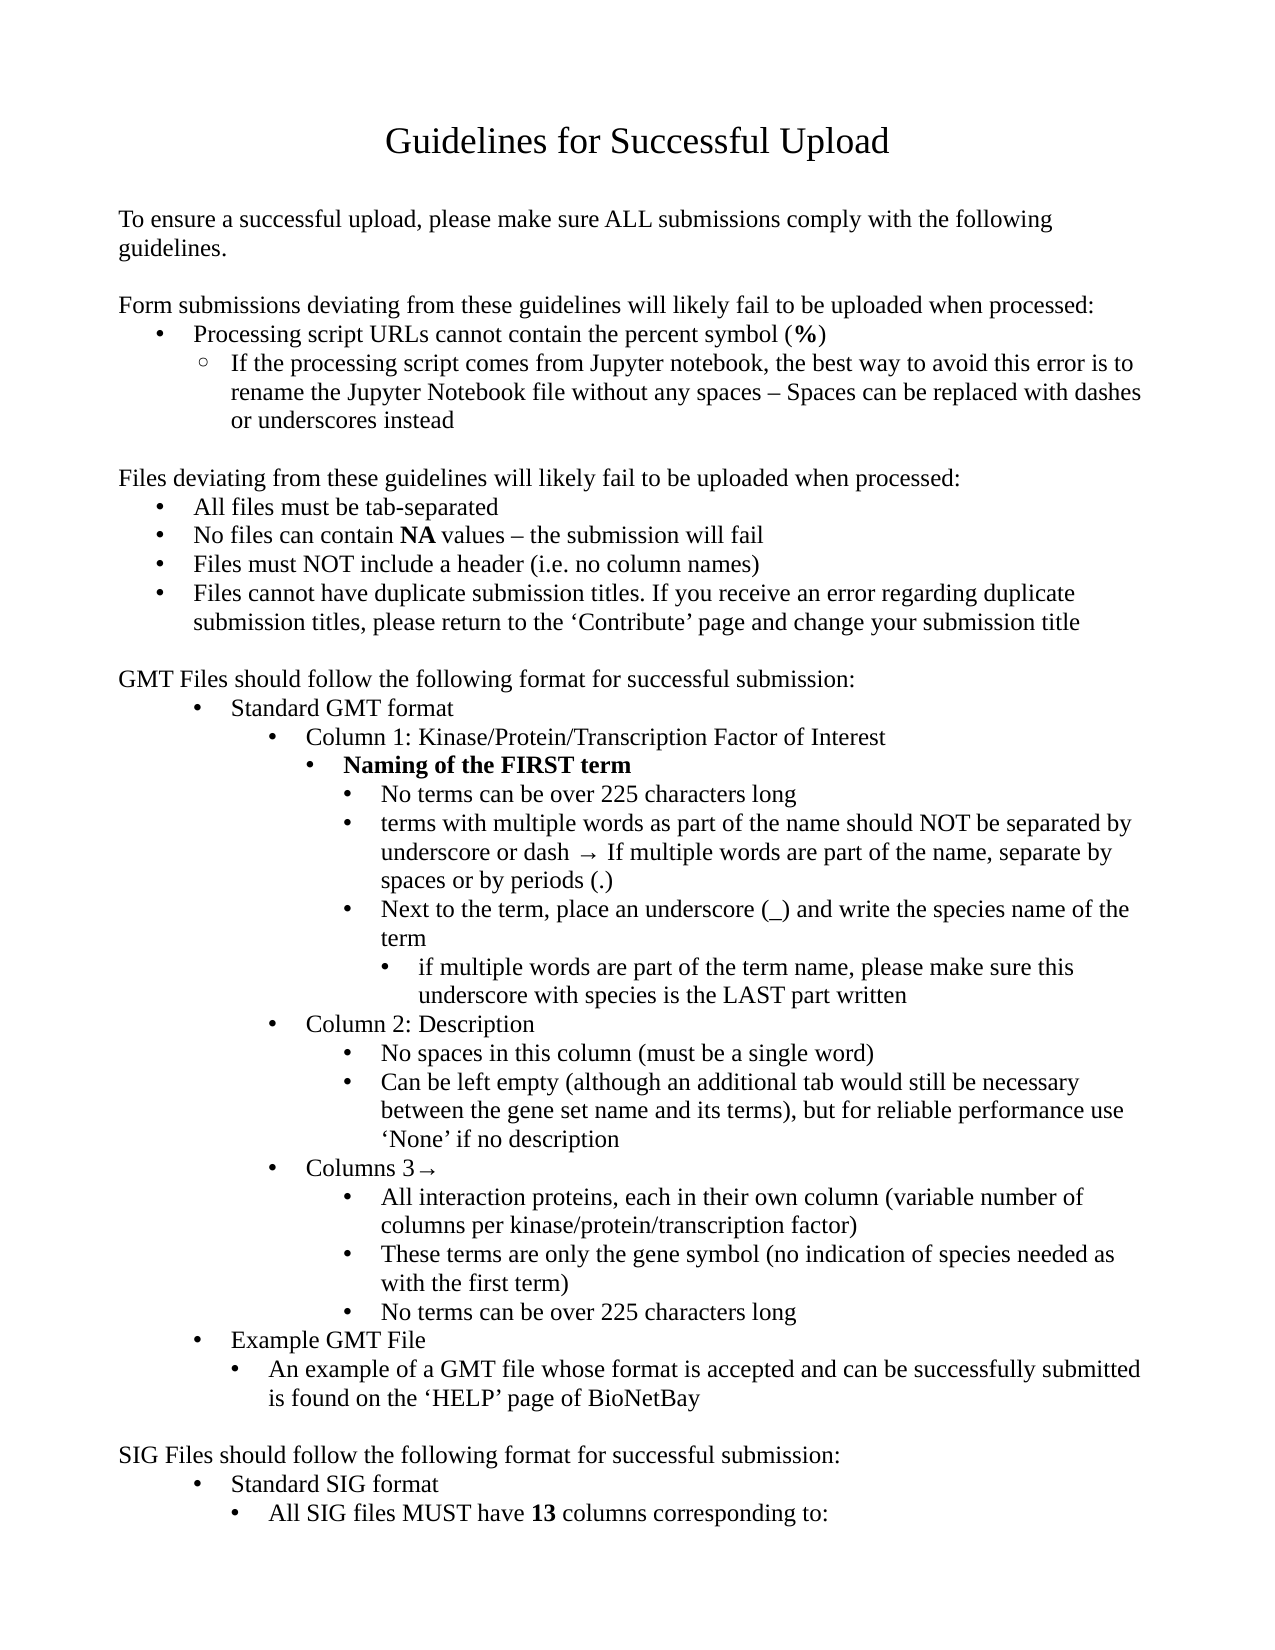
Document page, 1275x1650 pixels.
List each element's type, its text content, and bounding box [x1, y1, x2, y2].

list All interaction proteins, each in their own column (variable number of columns per kinase/protein/transcription factor) [343, 1182, 1157, 1239]
list These terms are only the gene symbol (no indication of species needed as with the first term) [343, 1239, 1157, 1297]
list Processing script URLs cannot contain the percent symbol (%) [156, 319, 1157, 348]
list No terms can be over 225 characters long [343, 779, 1157, 808]
list Column 2: Description [268, 1009, 1157, 1038]
list No files can contain NA values – the submission will fail [156, 521, 1157, 549]
text Form submissions deviating from these guidelines will likely fail to be uploaded when processed: [118, 291, 1157, 319]
list Next to the term, place an underscore (_) and write the species name of the term [343, 894, 1157, 952]
list Naming of the FIRST term [306, 751, 1157, 779]
text Files deviating from these guidelines will likely fail to be uploaded when processed: [118, 463, 1157, 492]
list If the processing script comes from Jupyter notebook, the best way to avoid this error is to rename the Jupyter Notebook file without any spaces – Spaces can be replaced with dashes or underscores instead [193, 348, 1157, 434]
text SIG Files should follow the following format for successful submission: [118, 1441, 1157, 1469]
list All files must be tab-separated [156, 492, 1157, 521]
list Files must NOT include a header (i.e. no column names) [156, 549, 1157, 578]
list No spaces in this column (must be a single word) [343, 1038, 1157, 1067]
list terms with multiple words as part of the name should NOT be separated by underscore or dash → If multiple words are part of the name, separate by spaces or by periods (.) [343, 808, 1157, 894]
list if multiple words are part of the term name, please make sure this underscore with species is the LAST part written [381, 952, 1157, 1009]
list Example GMT File [193, 1326, 1157, 1354]
list An example of a GMT file whose format is accepted and can be successfully submitted is found on the ‘HELP’ page of BioNetBay [231, 1354, 1157, 1412]
text Guidelines for Successful Upload [118, 118, 1157, 161]
list No terms can be over 225 characters long [343, 1297, 1157, 1326]
text GMT Files should follow the following format for successful submission: [118, 664, 1157, 693]
list Files cannot have duplicate submission titles. If you receive an error regarding duplicate submission titles, please return to the ‘Contribute’ page and change your submission title [156, 578, 1157, 636]
list All SIG files MUST have 13 columns corresponding to: [231, 1498, 1157, 1527]
list Standard SIG format [193, 1469, 1157, 1498]
list Can be left empty (although an additional tab would still be necessary between the gene set name and its terms), but for reliable performance use ‘None’ if no description [343, 1067, 1157, 1153]
list Columns 3→ [268, 1153, 1157, 1182]
text To ensure a successful upload, please make sure ALL submissions comply with the following guidelines. [118, 204, 1157, 262]
list Column 1: Kinase/Protein/Transcription Factor of Interest [268, 722, 1157, 751]
list Standard GMT format [193, 693, 1157, 722]
